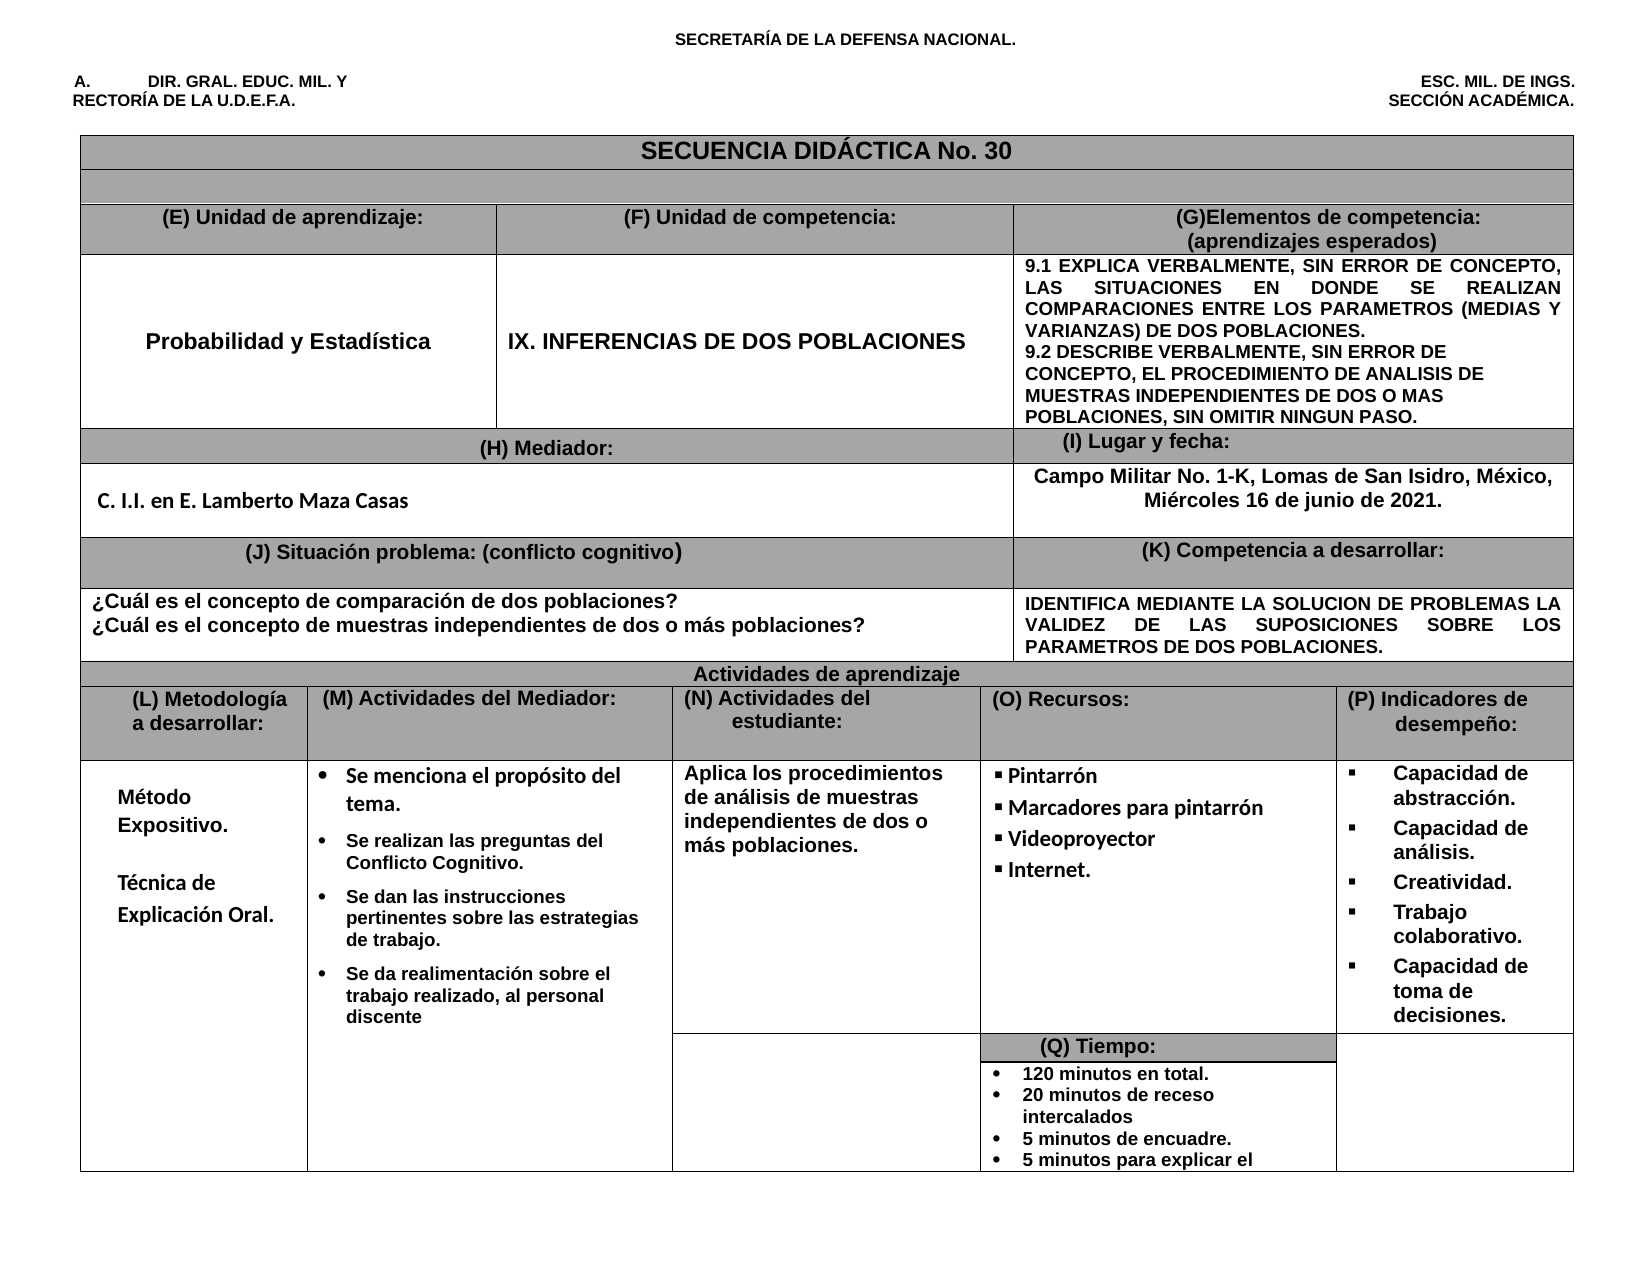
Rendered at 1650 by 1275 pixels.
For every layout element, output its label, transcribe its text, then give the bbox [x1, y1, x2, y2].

table_cell (J) Situación problema: (conflicto cognitivo) [81, 538, 1013, 588]
table_cell Actividades de aprendizaje [81, 662, 1573, 686]
table_cell Pintarrón Marcadores para pintarrón Videoproyector Internet. [981, 761, 1336, 1033]
table_cell 9.1 EXPLICA VERBALMENTE, SIN ERROR DE CONCEPTO, LAS SITUACIONES EN DONDE SE REALIZAN COMPARACIONES ENTRE LOS PARAMETROS (MEDIAS Y VARIANZAS) DE DOS POBLACIONES. 9.2 DESCRIBE VERBALMENTE, SIN ERROR DE CONCEPTO, EL PROCEDIMIENTO DE ANALISIS DE MUESTRAS INDEPENDIENTES DE DOS O MAS POBLACIONES, SIN OMITIR NINGUN PASO. [1014, 255, 1573, 428]
table_cell (P) Indicadores de desempeño: [1337, 687, 1573, 760]
table_cell (M) Actividades del Mediador: [308, 687, 672, 760]
table_cell [81, 170, 1573, 203]
table_cell (F) Unidad de competencia: [497, 205, 1013, 254]
table_cell Campo Militar No. 1-K, Lomas de San Isidro, México, Miércoles 16 de junio de 2021. [1014, 464, 1573, 537]
table_cell (E) Unidad de aprendizaje: [81, 205, 496, 254]
text RECTORÍA DE LA U.D.E.F.A. SECCIÓN ACADÉMICA. [72, 91, 1580, 110]
table_cell ¿Cuál es el concepto de comparación de dos poblaciones? ¿Cuál es el concepto de muestras independientes de dos o más poblaciones? [81, 589, 1013, 661]
table_cell (Q) Tiempo: [981, 1034, 1336, 1061]
table_cell Aplica los procedimientos de análisis de muestras independientes de dos o más poblaciones. [673, 761, 980, 1033]
table_cell IX. INFERENCIAS DE DOS POBLACIONES [497, 255, 1013, 428]
table_cell (L) Metodología a desarrollar: [81, 687, 307, 760]
table_cell [1337, 1034, 1573, 1171]
table_cell Método Expositivo. Técnica de Explicación Oral. [81, 761, 307, 1171]
text SECRETARÍA DE LA DEFENSA NACIONAL. [111, 29, 1580, 49]
table_cell 120 minutos en total. 20 minutos de receso intercalados 5 minutos de encuadre. 5 minutos para explicar el desarrollo de la dinámica de trabajo. 15 minutos para dar retroalimentación sobre las tareas y evidencias desarrolladas por los discentes en las clases anteriores. 60 minutos para la aplicación de procedimientos de análisis de muestras independientes de dos o más poblaciones. 15 minutos para el cierre y las conclusiones. [981, 1063, 1336, 1171]
table_cell Se menciona el propósito del tema. Se realizan las preguntas del Conflicto Cognitivo. Se dan las instrucciones pertinentes sobre las estrategias de trabajo. Se da realimentación sobre el trabajo realizado, al personal discente [308, 761, 672, 1171]
table_header SECUENCIA DIDÁCTICA No. 30 [81, 136, 1573, 169]
table_cell C. I.I. en E. Lamberto Maza Casas [81, 464, 1013, 537]
table_cell Probabilidad y Estadística [81, 255, 496, 428]
table_cell (O) Recursos: [981, 687, 1336, 760]
table_cell (G)Elementos de competencia: (aprendizajes esperados) [1014, 205, 1573, 254]
table_cell (H) Mediador: [81, 429, 1013, 463]
table_cell (N) Actividades del estudiante: [673, 687, 980, 760]
list DIR. GRAL. EDUC. MIL. Y ESC. MIL. DE INGS. [74, 71, 1580, 91]
table_cell IDENTIFICA MEDIANTE LA SOLUCION DE PROBLEMAS LA VALIDEZ DE LAS SUPOSICIONES SOBRE LOS PARAMETROS DE DOS POBLACIONES. [1014, 589, 1573, 661]
table_cell (K) Competencia a desarrollar: [1014, 538, 1573, 588]
table_cell (I) Lugar y fecha: [1014, 429, 1573, 463]
table_cell [673, 1034, 980, 1171]
table_cell Capacidad de abstracción. Capacidad de análisis. Creatividad. Trabajo colaborativo. Capacidad de toma de decisiones. [1337, 761, 1573, 1033]
